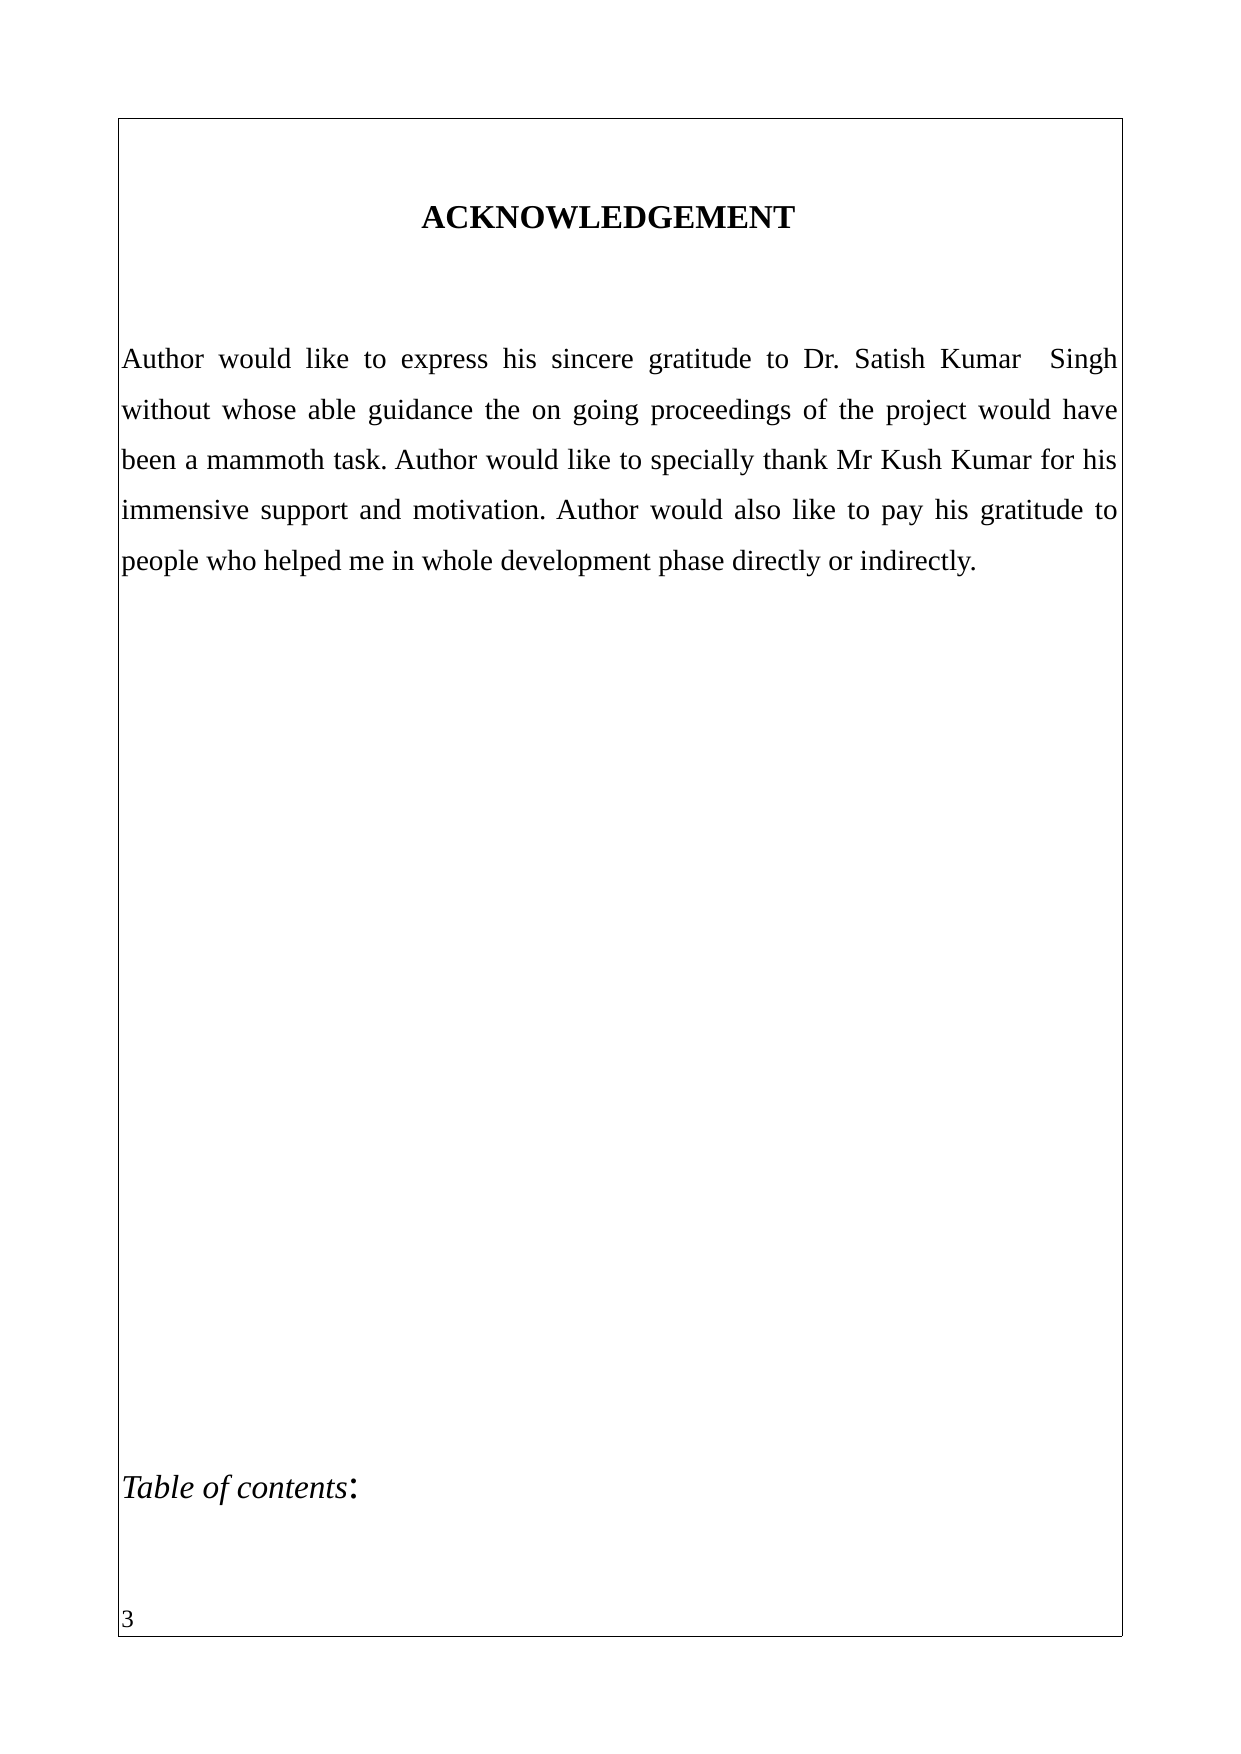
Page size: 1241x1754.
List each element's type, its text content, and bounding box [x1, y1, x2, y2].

text Author would like to express his sincere gratitude to Dr. Satish Kumar Singh without whose able guidance the on going proceedings of the project would have been a mammoth task. Author would like to specially thank Mr Kush Kumar for his immensive support and motivation. Author would also like to pay his gratitude to people who helped me in whole development phase directly or indirectly. [121, 342, 1119, 576]
text Table of contents: [121, 1459, 1119, 1507]
text ACKNOWLEDGEMENT [346, 198, 1119, 236]
